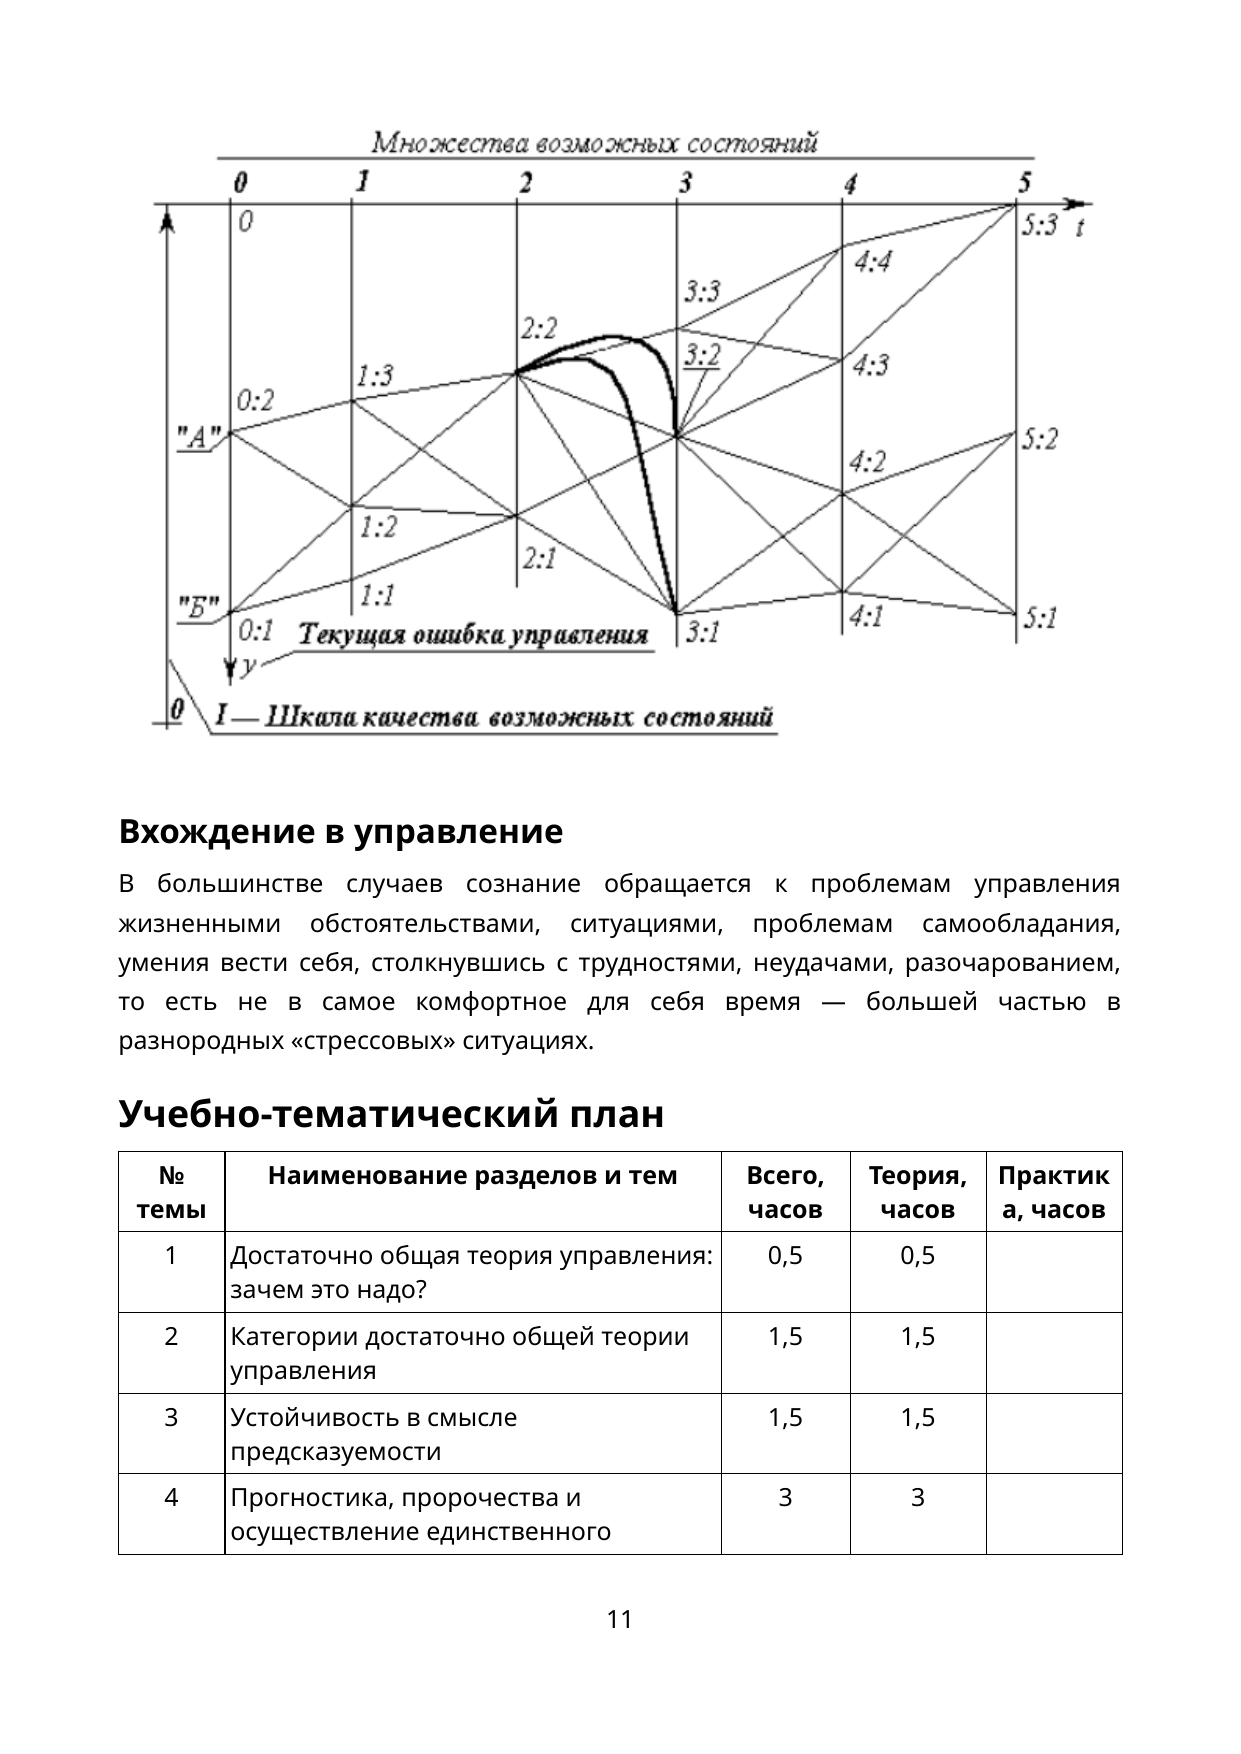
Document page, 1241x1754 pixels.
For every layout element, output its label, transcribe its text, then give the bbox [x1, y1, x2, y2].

table_cell 2 [119, 1313, 224, 1392]
table_header № темы [119, 1152, 224, 1231]
table_cell 3 [851, 1474, 986, 1554]
table_header Теория, часов [851, 1152, 986, 1231]
table_cell 4 [119, 1474, 224, 1554]
table_cell 1,5 [851, 1313, 986, 1392]
table_cell Достаточно общая теория управления: зачем это надо? [226, 1232, 721, 1312]
table_cell 1,5 [722, 1313, 850, 1392]
table_cell 1 [119, 1232, 224, 1312]
table_cell [987, 1232, 1122, 1312]
text В большинстве случаев сознание обращается к проблемам управления жизненными обстоятельствами, ситуациями, проблемам самообладания, умения вести себя, столкнувшись с трудностями, неудачами, разочарованием, то есть не в самое комфортное для себя время — большей частью в разнородных «стрессовых» ситуациях. [118, 866, 1122, 1057]
table_cell 3 [722, 1474, 850, 1554]
table_cell 1,5 [722, 1394, 850, 1473]
table_cell 3 [119, 1394, 224, 1473]
subtitle Вхождение в управление [118, 808, 1122, 854]
table_header Наименование разделов и тем [226, 1152, 721, 1231]
table_cell 1,5 [851, 1394, 986, 1473]
table_cell 0,5 [851, 1232, 986, 1312]
table_cell 0,5 [722, 1232, 850, 1312]
table_header Практика, часов [987, 1152, 1122, 1231]
table_cell Категории достаточно общей теории управления [226, 1313, 721, 1392]
subtitle Учебно-тематический план [118, 1087, 1122, 1138]
table_cell [987, 1394, 1122, 1473]
table_cell Устойчивость в смысле предсказуемости [226, 1394, 721, 1473]
table_header Всего, часов [722, 1152, 850, 1231]
table_cell [987, 1313, 1122, 1392]
table_cell [987, 1474, 1122, 1554]
table_cell Прогностика, пророчества и осуществление единственного [226, 1474, 721, 1554]
picture [141, 118, 1099, 744]
